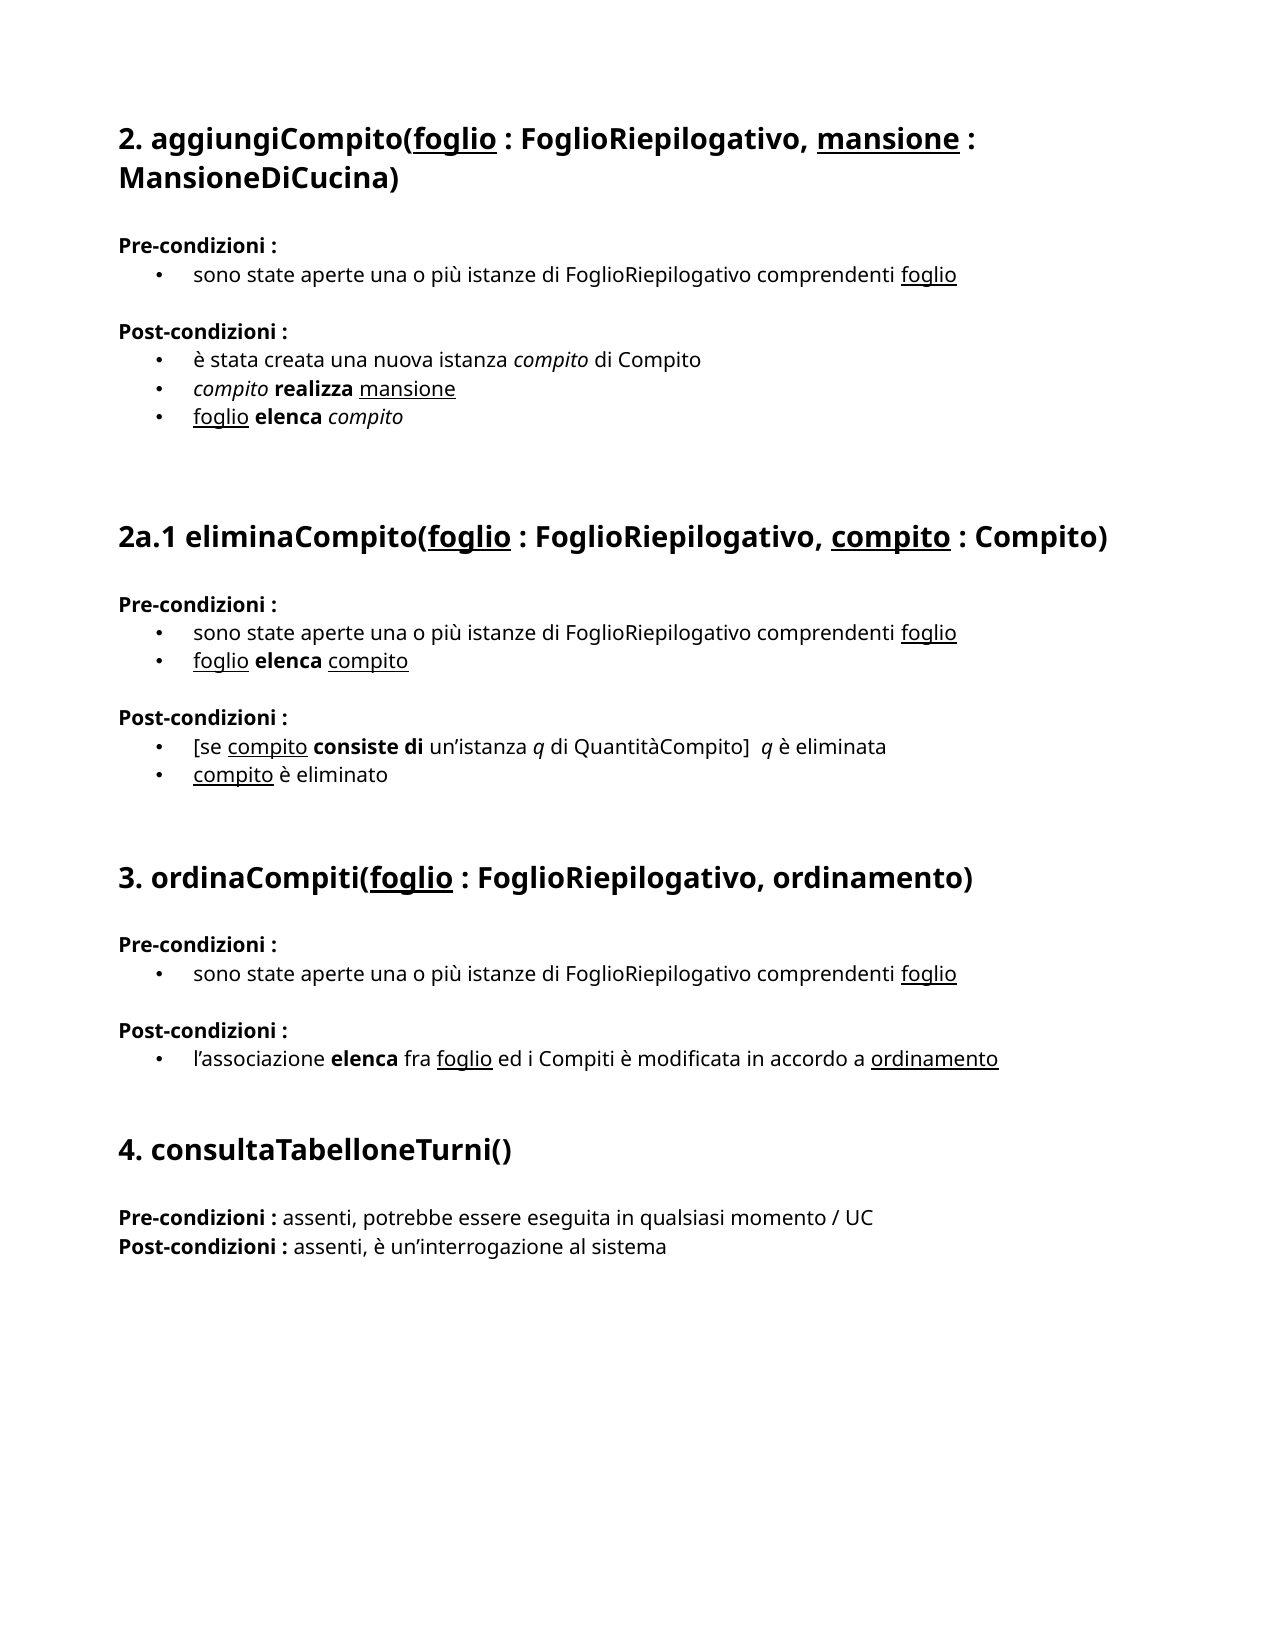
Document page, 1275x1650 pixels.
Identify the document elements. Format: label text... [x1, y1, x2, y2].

text 3. ordinaCompiti(foglio : FoglioRiepilogativo, ordinamento) [118, 857, 1157, 897]
list [se compito consiste di un’istanza q di QuantitàCompito] q è eliminata [156, 732, 1157, 760]
text Post-condizioni : assenti, è un’interrogazione al sistema [118, 1232, 1157, 1260]
text Pre-condizioni : [118, 590, 1157, 618]
list l’associazione elenca fra foglio ed i Compiti è modificata in accordo a ordinamento [156, 1044, 1157, 1073]
list foglio elenca compito [156, 402, 1157, 431]
list sono state aperte una o più istanze di FoglioRiepilogativo comprendenti foglio [156, 618, 1157, 647]
text 4. consultaTabelloneTurni() [118, 1130, 1157, 1169]
text 2. aggiungiCompito(foglio : FoglioRiepilogativo, mansione : MansioneDiCucina) [118, 118, 1157, 197]
list compito è eliminato [156, 760, 1157, 789]
list sono state aperte una o più istanze di FoglioRiepilogativo comprendenti foglio [156, 260, 1157, 288]
text Pre-condizioni : [118, 931, 1157, 959]
list foglio elenca compito [156, 647, 1157, 675]
text Pre-condizioni : assenti, potrebbe essere eseguita in qualsiasi momento / UC [118, 1203, 1157, 1232]
list sono state aperte una o più istanze di FoglioRiepilogativo comprendenti foglio [156, 959, 1157, 987]
text Pre-condizioni : [118, 232, 1157, 260]
text Post-condizioni : [118, 1016, 1157, 1044]
text Post-condizioni : [118, 317, 1157, 345]
list compito realizza mansione [156, 374, 1157, 402]
text 2a.1 eliminaCompito(foglio : FoglioRiepilogativo, compito : Compito) [118, 516, 1157, 556]
list è stata creata una nuova istanza compito di Compito [156, 345, 1157, 374]
text Post-condizioni : [118, 703, 1157, 732]
